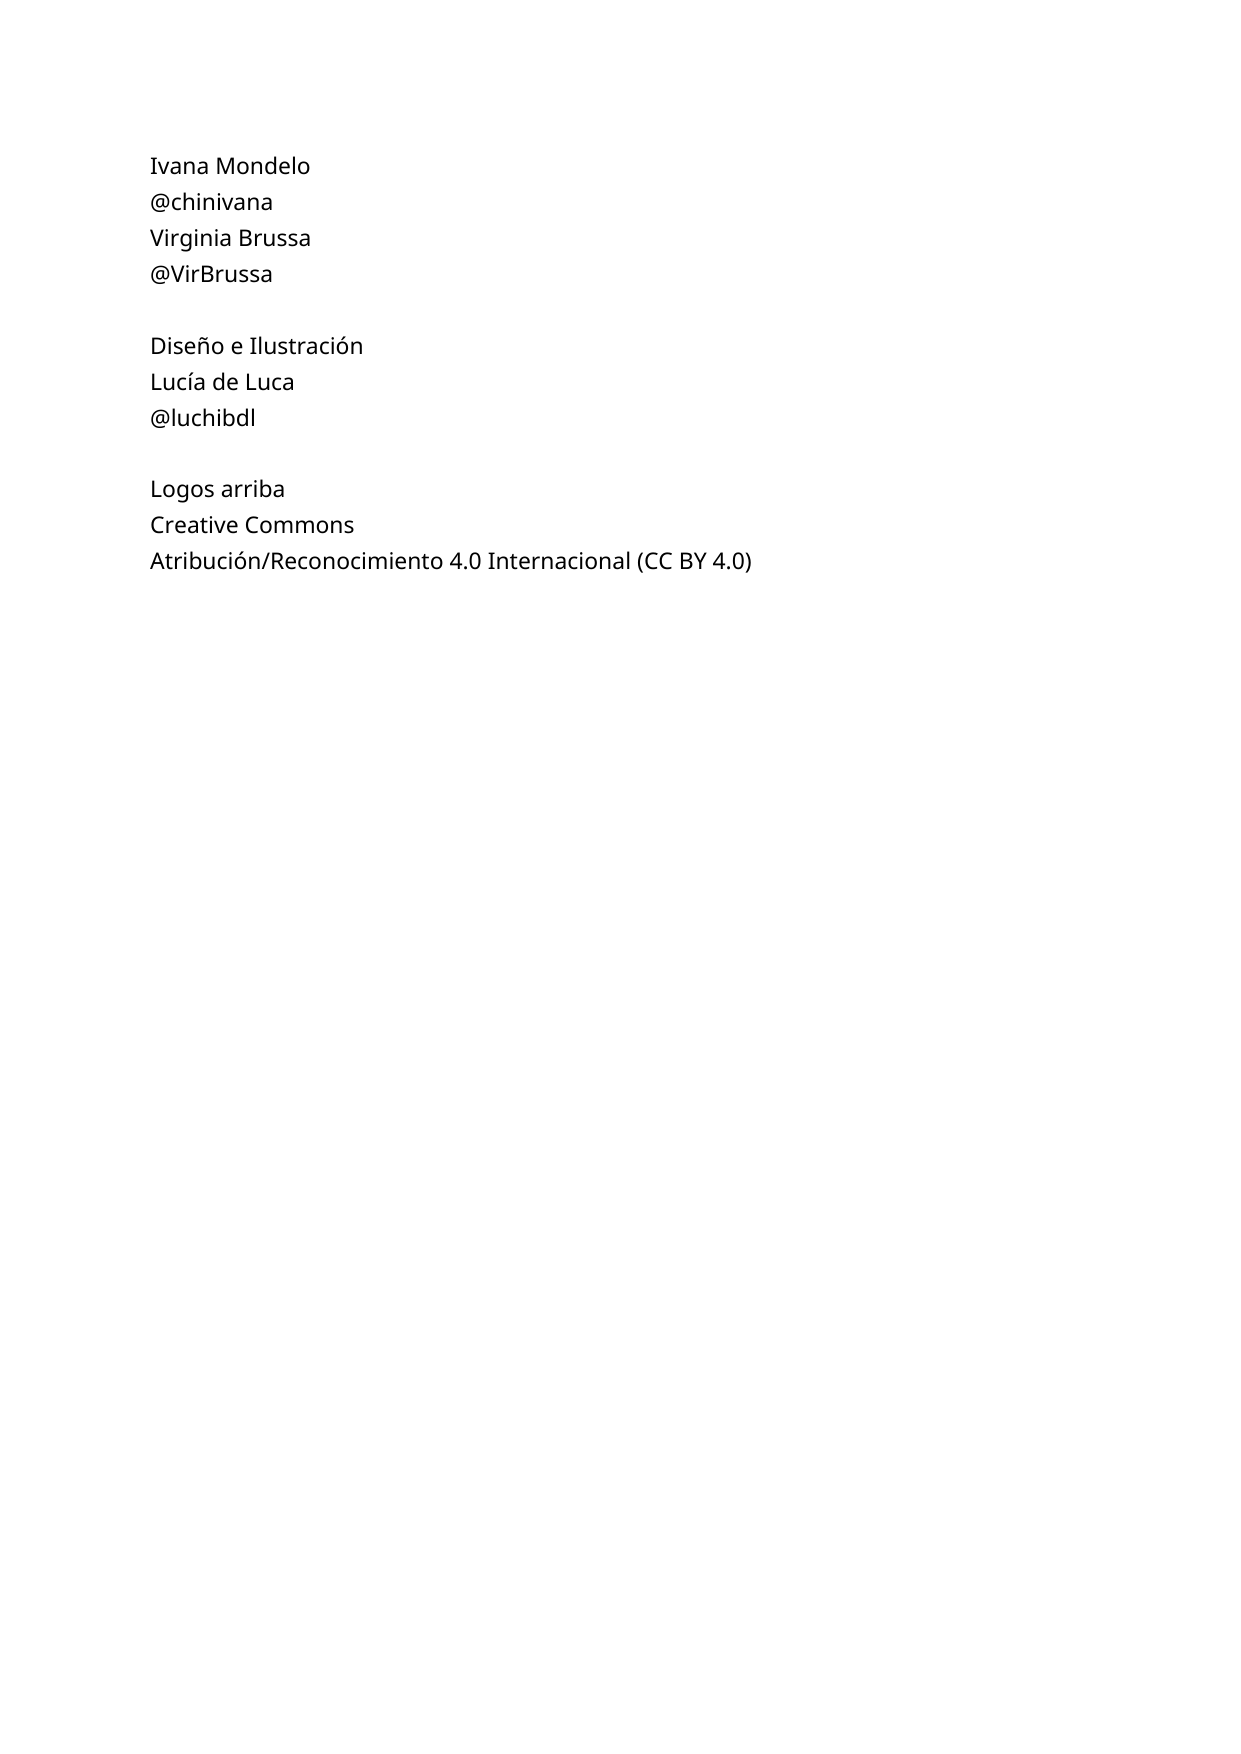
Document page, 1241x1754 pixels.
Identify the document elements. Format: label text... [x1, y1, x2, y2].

text Virginia Brussa [150, 222, 1090, 253]
text Logos arriba [150, 473, 1090, 505]
text @luchibdl [150, 402, 1090, 433]
text Ivana Mondelo [150, 150, 1090, 181]
text Creative Commons [150, 509, 1090, 541]
text Diseño e Ilustración [150, 330, 1090, 361]
text Lucía de Luca [150, 366, 1090, 397]
text Atribución/Reconocimiento 4.0 Internacional (CC BY 4.0) [150, 545, 1090, 577]
text @chinivana [150, 186, 1090, 217]
text @VirBrussa [150, 258, 1090, 289]
